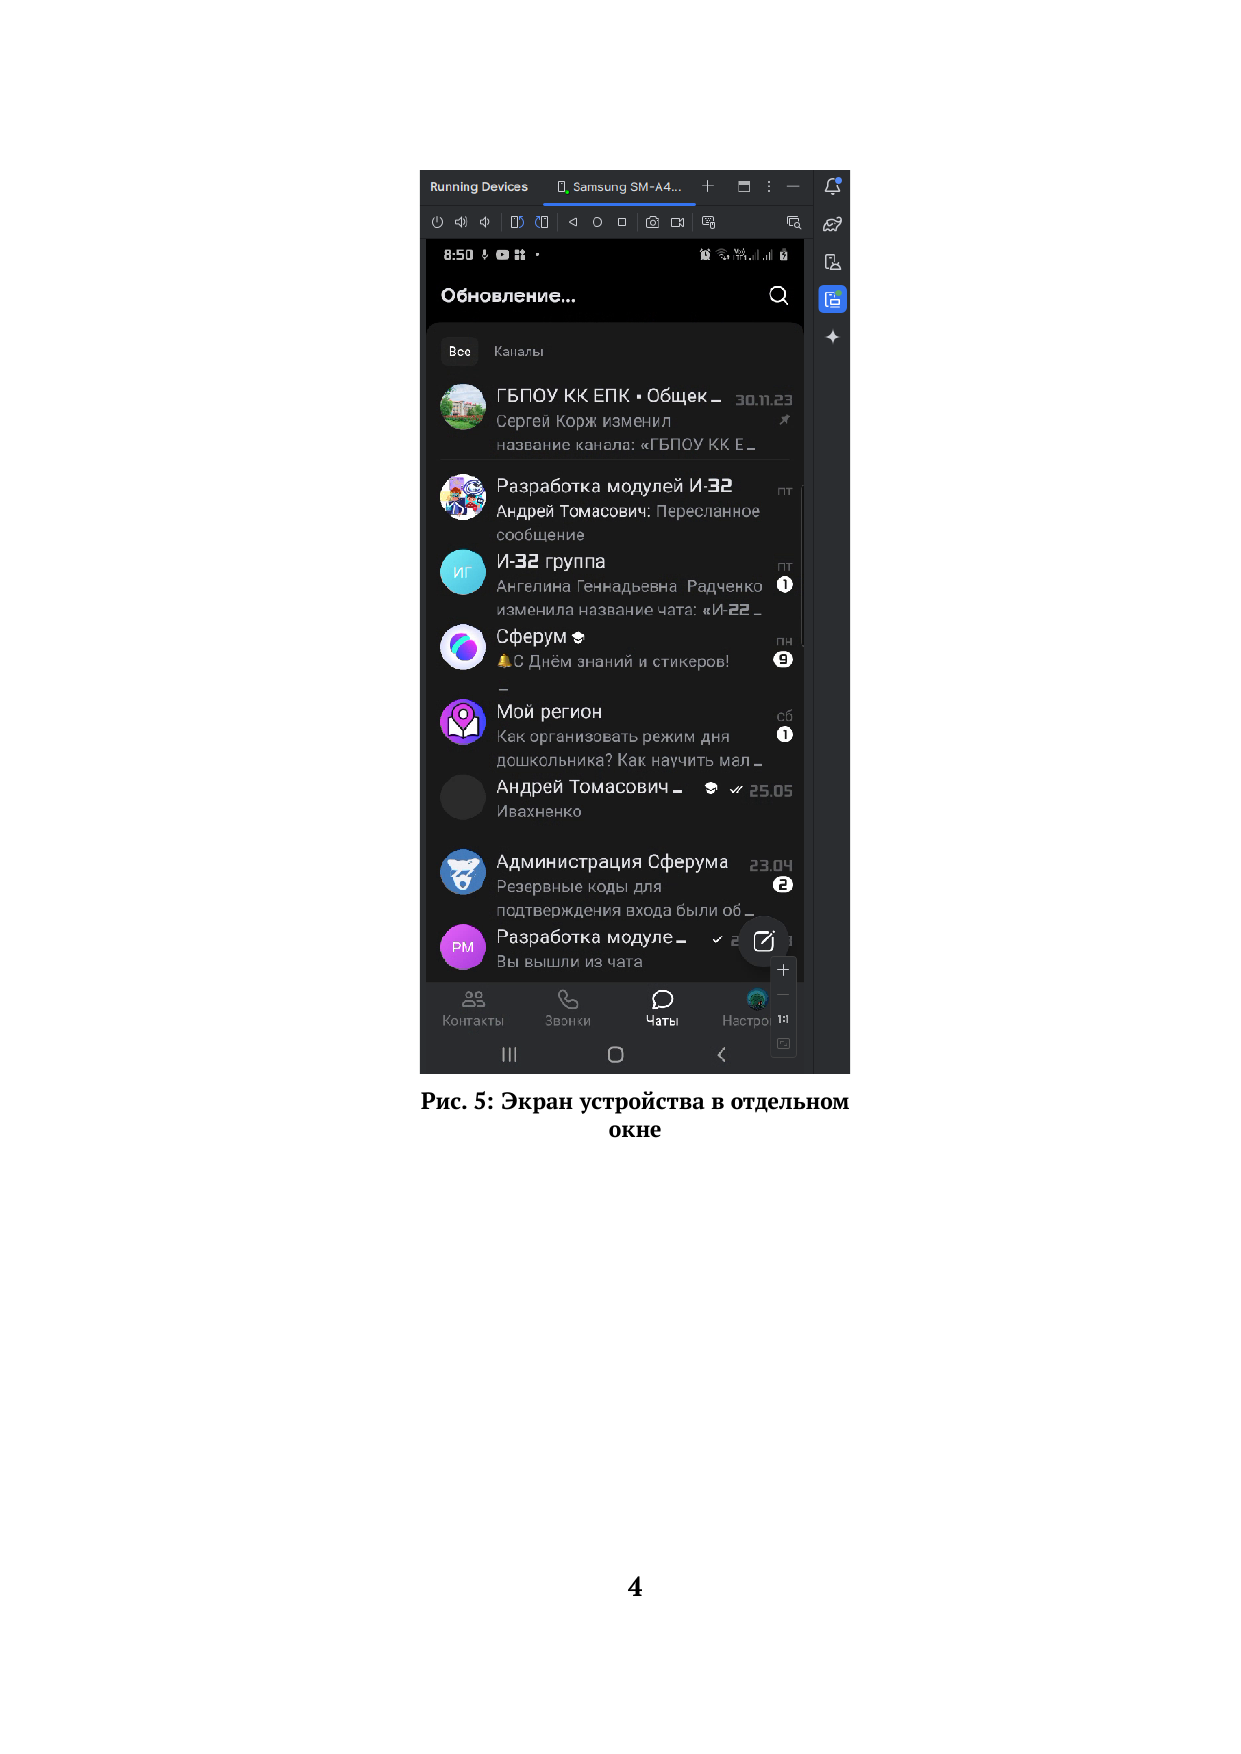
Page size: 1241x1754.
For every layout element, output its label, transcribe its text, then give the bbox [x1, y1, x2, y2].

picture [419, 170, 851, 1074]
text Рис. 5: Экран устройства в отдельном окне [420, 1074, 850, 1143]
